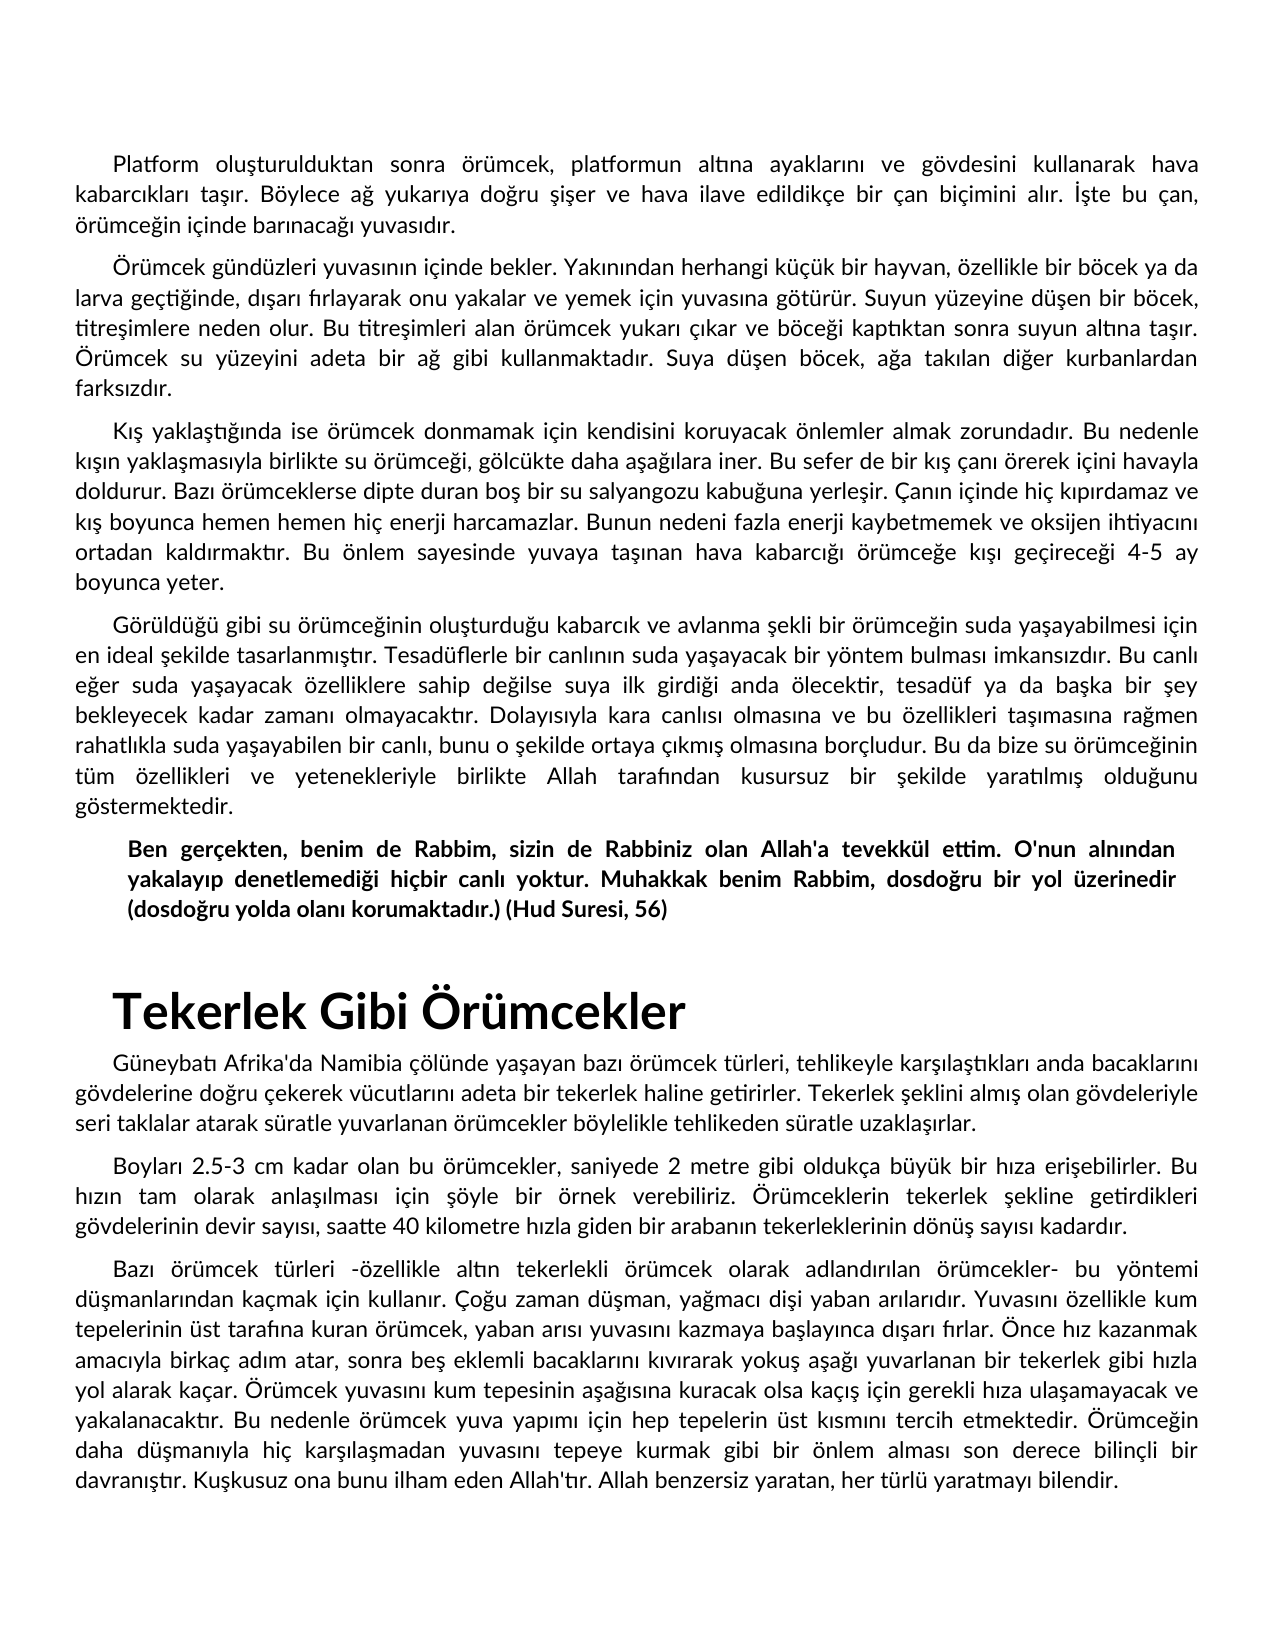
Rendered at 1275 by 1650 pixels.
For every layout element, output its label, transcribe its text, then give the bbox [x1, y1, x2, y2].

text Platform oluşturulduktan sonra örümcek, platformun altına ayaklarını ve gövdesini kullanarak hava kabarcıkları taşır. Böylece ağ yukarıya doğru şişer ve hava ilave edildikçe bir çan biçimini alır. İşte bu çan, örümceğin içinde barınacağı yuvasıdır. [75, 150, 1200, 238]
text Örümcek gündüzleri yuvasının içinde bekler. Yakınından herhangi küçük bir hayvan, özellikle bir böcek ya da larva geçtiğinde, dışarı fırlayarak onu yakalar ve yemek için yuvasına götürür. Suyun yüzeyine düşen bir böcek, titreşimlere neden olur. Bu titreşimleri alan örümcek yukarı çıkar ve böceği kaptıktan sonra suyun altına taşır. Örümcek su yüzeyini adeta bir ağ gibi kullanmaktadır. Suya düşen böcek, ağa takılan diğer kurbanlardan farksızdır. [75, 253, 1200, 401]
text Ben gerçekten, benim de Rabbim, sizin de Rabbiniz olan Allah'a tevekkül ettim. O'nun alnından yakalayıp denetlemediği hiçbir canlı yoktur. Muhakkak benim Rabbim, dosdoğru bir yol üzerinedir (dosdoğru yolda olanı korumaktadır.) (Hud Suresi, 56) [127, 834, 1177, 922]
text Kış yaklaştığında ise örümcek donmamak için kendisini koruyacak önlemler almak zorundadır. Bu nedenle kışın yaklaşmasıyla birlikte su örümceği, gölcükte daha aşağılara iner. Bu sefer de bir kış çanı örerek içini havayla doldurur. Bazı örümceklerse dipte duran boş bir su salyangozu kabuğuna yerleşir. Çanın içinde hiç kıpırdamaz ve kış boyunca hemen hemen hiç enerji harcamazlar. Bunun nedeni fazla enerji kaybetmemek ve oksijen ihtiyacını ortadan kaldırmaktır. Bu önlem sayesinde yuvaya taşınan hava kabarcığı örümceğe kışı geçireceği 4-5 ay boyunca yeter. [75, 417, 1200, 595]
text Görüldüğü gibi su örümceğinin oluşturduğu kabarcık ve avlanma şekli bir örümceğin suda yaşayabilmesi için en ideal şekilde tasarlanmıştır. Tesadüflerle bir canlının suda yaşayacak bir yöntem bulması imkansızdır. Bu canlı eğer suda yaşayacak özelliklere sahip değilse suya ilk girdiği anda ölecektir, tesadüf ya da başka bir şey bekleyecek kadar zamanı olmayacaktır. Dolayısıyla kara canlısı olmasına ve bu özellikleri taşımasına rağmen rahatlıkla suda yaşayabilen bir canlı, bunu o şekilde ortaya çıkmış olmasına borçludur. Bu da bize su örümceğinin tüm özellikleri ve yetenekleriyle birlikte Allah tarafından kusursuz bir şekilde yaratılmış olduğunu göstermektedir. [75, 610, 1200, 819]
subtitle Tekerlek Gibi Örümcekler [112, 980, 1200, 1040]
text Boyları 2.5-3 cm kadar olan bu örümcekler, saniyede 2 metre gibi oldukça büyük bir hıza erişebilirler. Bu hızın tam olarak anlaşılması için şöyle bir örnek verebiliriz. Örümceklerin tekerlek şekline getirdikleri gövdelerinin devir sayısı, saatte 40 kilometre hızla giden bir arabanın tekerleklerinin dönüş sayısı kadardır. [75, 1152, 1200, 1239]
text Güneybatı Afrika'da Namibia çölünde yaşayan bazı örümcek türleri, tehlikeyle karşılaştıkları anda bacaklarını gövdelerine doğru çekerek vücutlarını adeta bir tekerlek haline getirirler. Tekerlek şeklini almış olan gövdeleriyle seri taklalar atarak süratle yuvarlanan örümcekler böylelikle tehlikeden süratle uzaklaşırlar. [75, 1048, 1200, 1136]
text Bazı örümcek türleri -özellikle altın tekerlekli örümcek olarak adlandırılan örümcekler- bu yöntemi düşmanlarından kaçmak için kullanır. Çoğu zaman düşman, yağmacı dişi yaban arılarıdır. Yuvasını özellikle kum tepelerinin üst tarafına kuran örümcek, yaban arısı yuvasını kazmaya başlayınca dışarı fırlar. Önce hız kazanmak amacıyla birkaç adım atar, sonra beş eklemli bacaklarını kıvırarak yokuş aşağı yuvarlanan bir tekerlek gibi hızla yol alarak kaçar. Örümcek yuvasını kum tepesinin aşağısına kuracak olsa kaçış için gerekli hıza ulaşamayacak ve yakalanacaktır. Bu nedenle örümcek yuva yapımı için hep tepelerin üst kısmını tercih etmektedir. Örümceğin daha düşmanıyla hiç karşılaşmadan yuvasını tepeye kurmak gibi bir önlem alması son derece bilinçli bir davranıştır. Kuşkusuz ona bunu ilham eden Allah'tır. Allah benzersiz yaratan, her türlü yaratmayı bilendir. [75, 1255, 1200, 1494]
